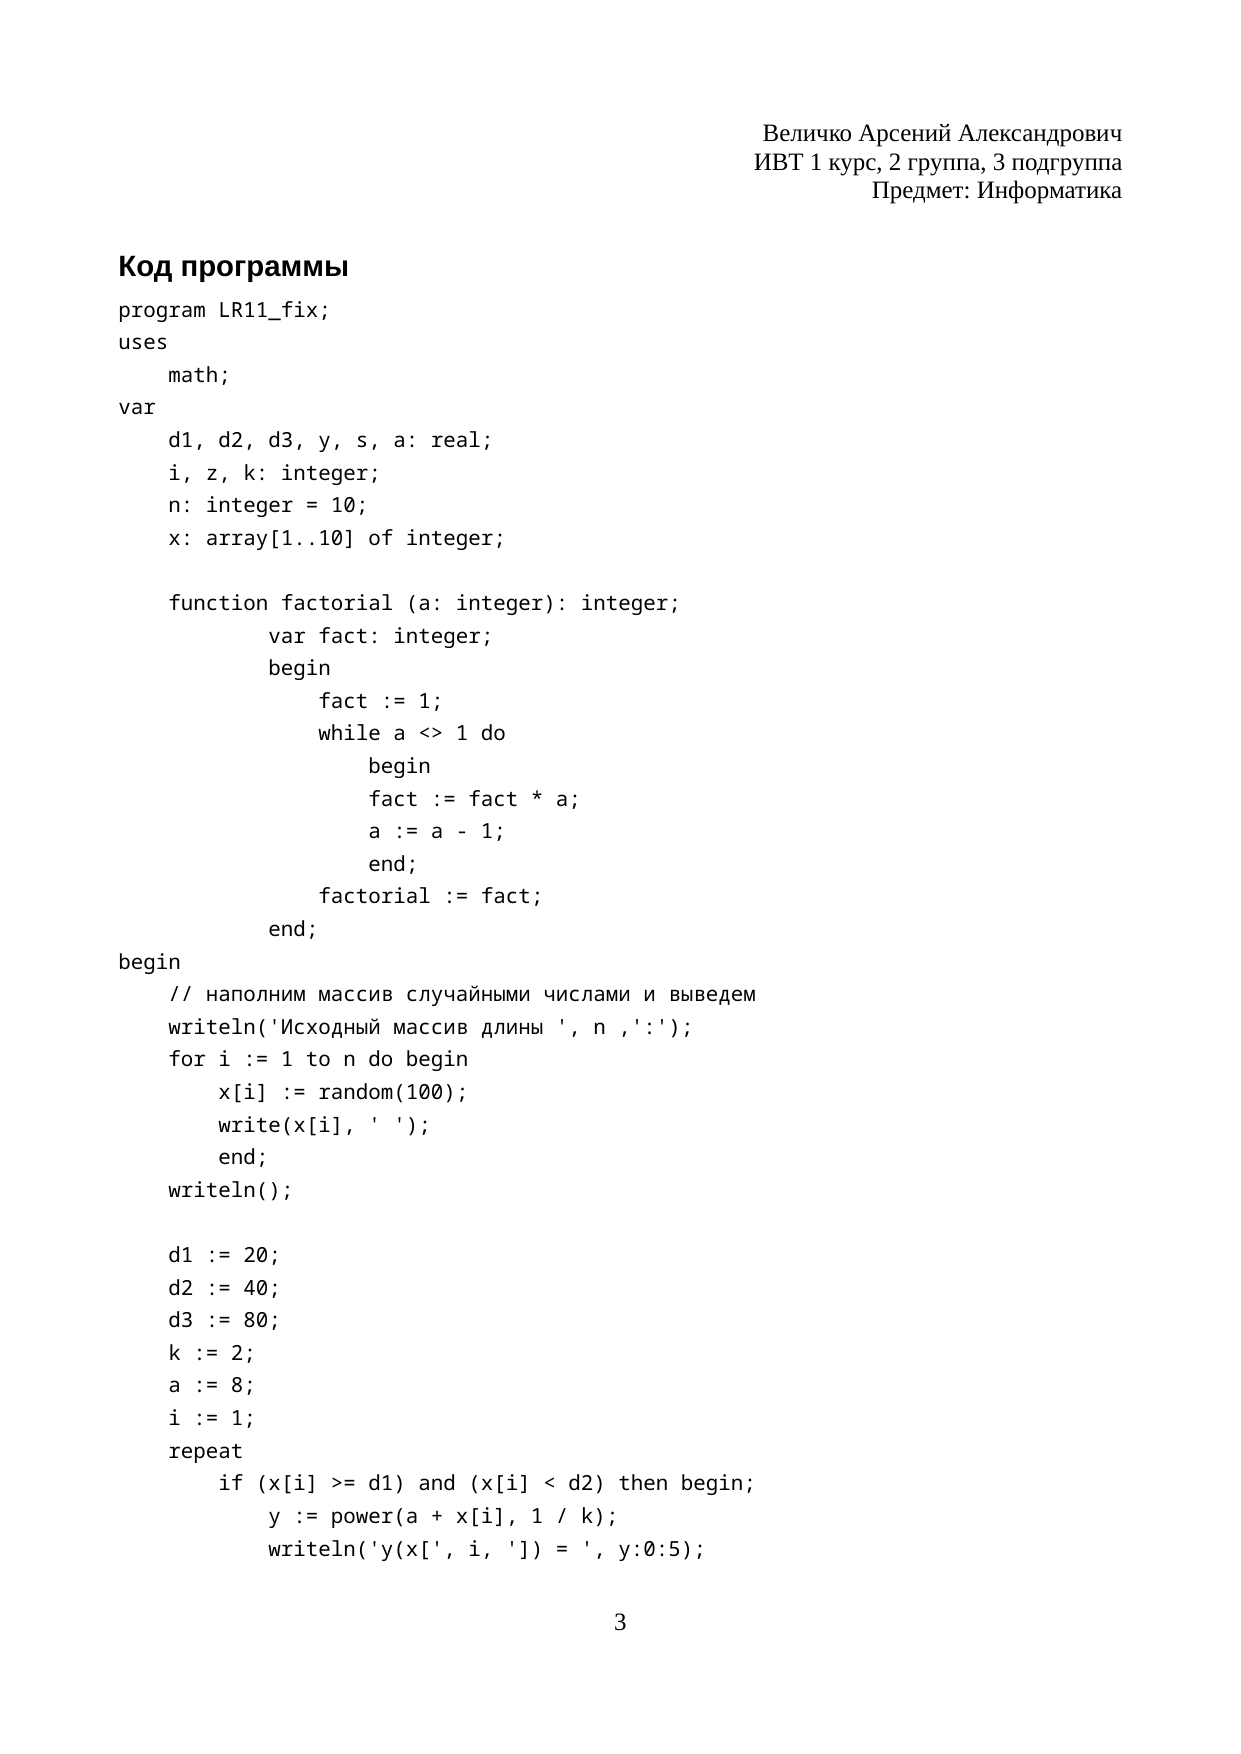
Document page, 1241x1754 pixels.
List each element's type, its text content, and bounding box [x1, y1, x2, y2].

text d1, d2, d3, y, s, a: real; [118, 425, 1122, 453]
text var fact: integer; [118, 621, 1122, 649]
text while a <> 1 do [118, 718, 1122, 747]
text if (x[i] >= d1) and (x[i] < d2) then begin; [118, 1468, 1122, 1497]
subtitle Код программы [118, 248, 1122, 282]
text d2 := 40; [118, 1273, 1122, 1301]
text var [118, 392, 1122, 421]
text begin [118, 947, 1122, 975]
text for i := 1 to n do begin [118, 1044, 1122, 1073]
text x: array[1..10] of integer; [118, 523, 1122, 551]
text n: integer = 10; [118, 490, 1122, 519]
text writeln('y(x[', i, ']) = ', y:0:5); [118, 1534, 1122, 1562]
text fact := 1; [118, 686, 1122, 714]
text writeln(); [118, 1175, 1122, 1203]
text end; [118, 1142, 1122, 1171]
text end; [118, 914, 1122, 943]
text fact := fact * a; [118, 784, 1122, 812]
text x[i] := random(100); [118, 1077, 1122, 1106]
text i, z, k: integer; [118, 458, 1122, 486]
text k := 2; [118, 1338, 1122, 1366]
text d1 := 20; [118, 1240, 1122, 1269]
text a := 8; [118, 1371, 1122, 1399]
text write(x[i], ' '); [118, 1110, 1122, 1138]
text begin [118, 653, 1122, 682]
text d3 := 80; [118, 1305, 1122, 1334]
text i := 1; [118, 1403, 1122, 1432]
text program LR11_fix; [118, 295, 1122, 323]
text function factorial (a: integer): integer; [118, 588, 1122, 617]
text y := power(a + x[i], 1 / k); [118, 1501, 1122, 1529]
text repeat [118, 1436, 1122, 1464]
text factorial := fact; [118, 882, 1122, 910]
text a := a - 1; [118, 816, 1122, 845]
text // наполним массив случайными числами и выведем [118, 979, 1122, 1008]
text end; [118, 849, 1122, 877]
text uses [118, 327, 1122, 356]
text begin [118, 751, 1122, 779]
text math; [118, 360, 1122, 388]
text writeln('Исходный массив длины ', n ,':'); [118, 1012, 1122, 1040]
